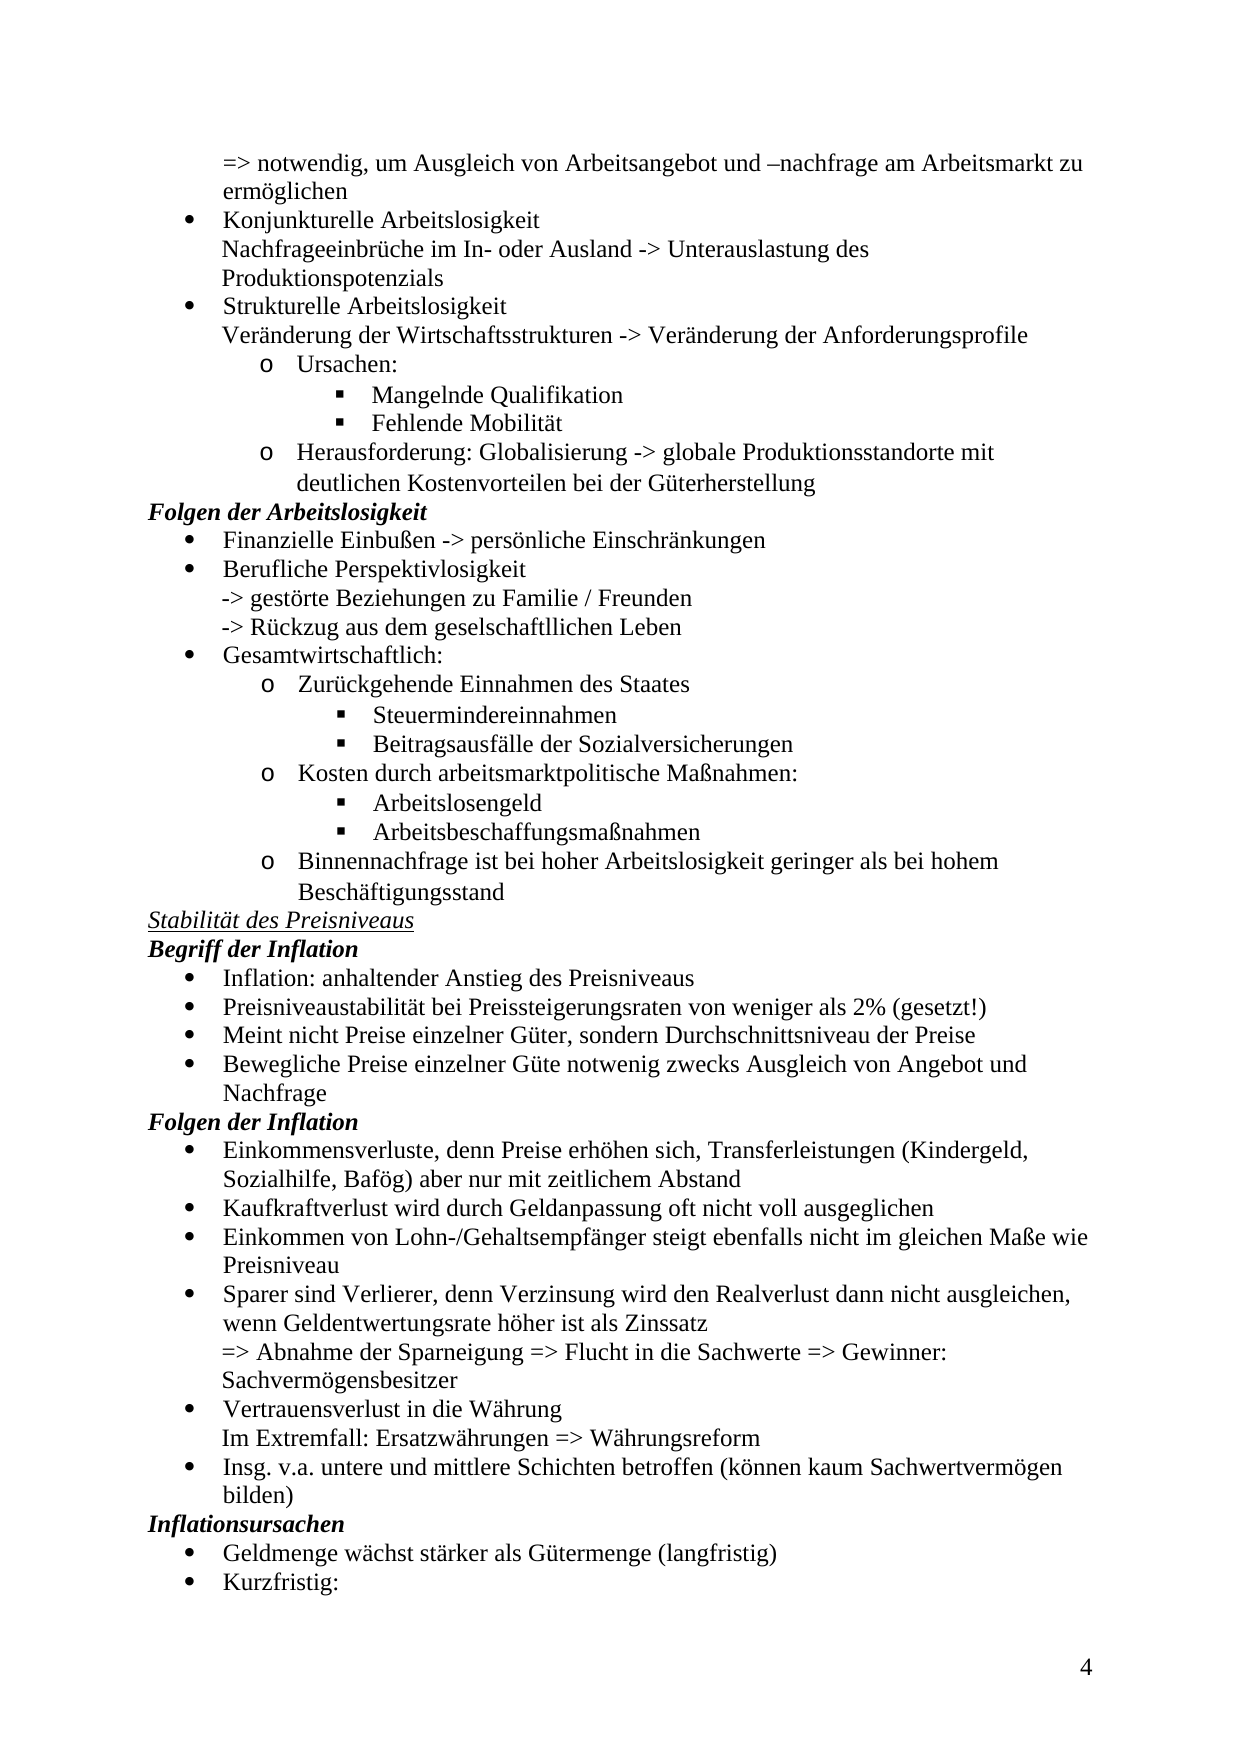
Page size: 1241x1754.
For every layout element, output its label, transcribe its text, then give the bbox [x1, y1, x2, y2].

list Kosten durch arbeitsmarktpolitische Maßnahmen: [260, 758, 1093, 788]
text -> Rückzug aus dem geselschaftllichen Leben [221, 612, 1093, 641]
subtitle Begriff der Inflation [148, 934, 1093, 963]
list Sparer sind Verlierer, denn Verzinsung wird den Realverlust dann nicht ausgleichen, wenn Geldentwertungsrate höher ist als Zinssatz [185, 1279, 1093, 1337]
subtitle Folgen der Inflation [148, 1107, 1093, 1136]
list Berufliche Perspektivlosigkeit [185, 554, 1093, 583]
list Kurzfristig: [185, 1567, 1093, 1596]
list Steuermindereinnahmen [335, 700, 1093, 729]
list Geldmenge wächst stärker als Gütermenge (langfristig) [185, 1538, 1093, 1567]
list Vertrauensverlust in die Währung [185, 1394, 1093, 1423]
list Bewegliche Preise einzelner Güte notwenig zwecks Ausgleich von Angebot und Nachfrage [185, 1049, 1093, 1107]
subtitle Stabilität des Preisniveaus [148, 906, 1093, 934]
list Gesamtwirtschaftlich: [185, 641, 1093, 669]
list Einkommen von Lohn-/Gehaltsempfänger steigt ebenfalls nicht im gleichen Maße wie Preisniveau [185, 1222, 1093, 1279]
text Nachfrageeinbrüche im In- oder Ausland -> Unterauslastung des Produktionspotenzials [221, 234, 1093, 291]
text -> gestörte Beziehungen zu Familie / Freunden [221, 583, 1093, 612]
text Im Extremfall: Ersatzwährungen => Währungsreform [221, 1423, 1093, 1452]
text Veränderung der Wirtschaftsstrukturen -> Veränderung der Anforderungsprofile [221, 320, 1093, 349]
list Ursachen: [259, 349, 1093, 380]
list Konjunkturelle Arbeitslosigkeit [185, 205, 1093, 234]
list Einkommensverluste, denn Preise erhöhen sich, Transferleistungen (Kindergeld, Sozialhilfe, Bafög) aber nur mit zeitlichem Abstand [185, 1136, 1093, 1193]
list Binnennachfrage ist bei hoher Arbeitslosigkeit geringer als bei hohem Beschäftigungsstand [260, 846, 1093, 906]
list Meint nicht Preise einzelner Güter, sondern Durchschnittsniveau der Preise [185, 1021, 1093, 1049]
list Kaufkraftverlust wird durch Geldanpassung oft nicht voll ausgeglichen [185, 1193, 1093, 1222]
list Arbeitsbeschaffungsmaßnahmen [335, 817, 1093, 846]
text => notwendig, um Ausgleich von Arbeitsangebot und –nachfrage am Arbeitsmarkt zu ermöglichen [223, 148, 1093, 205]
list Herausforderung: Globalisierung -> globale Produktionsstandorte mit deutlichen Kostenvorteilen bei der Güterherstellung [259, 437, 1093, 497]
list Inflation: anhaltender Anstieg des Preisniveaus [185, 963, 1093, 992]
text => Abnahme der Sparneigung => Flucht in die Sachwerte => Gewinner: Sachvermögensbesitzer [221, 1337, 1093, 1394]
list Insg. v.a. untere und mittlere Schichten betroffen (können kaum Sachwertvermögen bilden) [185, 1452, 1093, 1509]
list Zurückgehende Einnahmen des Staates [260, 669, 1093, 700]
list Preisniveaustabilität bei Preissteigerungsraten von weniger als 2% (gesetzt!) [185, 992, 1093, 1021]
subtitle Folgen der Arbeitslosigkeit [148, 497, 1093, 526]
list Finanzielle Einbußen -> persönliche Einschränkungen [185, 526, 1093, 554]
list Arbeitslosengeld [335, 788, 1093, 817]
list Mangelnde Qualifikation [334, 380, 1093, 408]
list Strukturelle Arbeitslosigkeit [185, 291, 1093, 320]
list Beitragsausfälle der Sozialversicherungen [335, 729, 1093, 758]
subtitle Inflationsursachen [148, 1509, 1093, 1538]
list Fehlende Mobilität [334, 408, 1093, 437]
